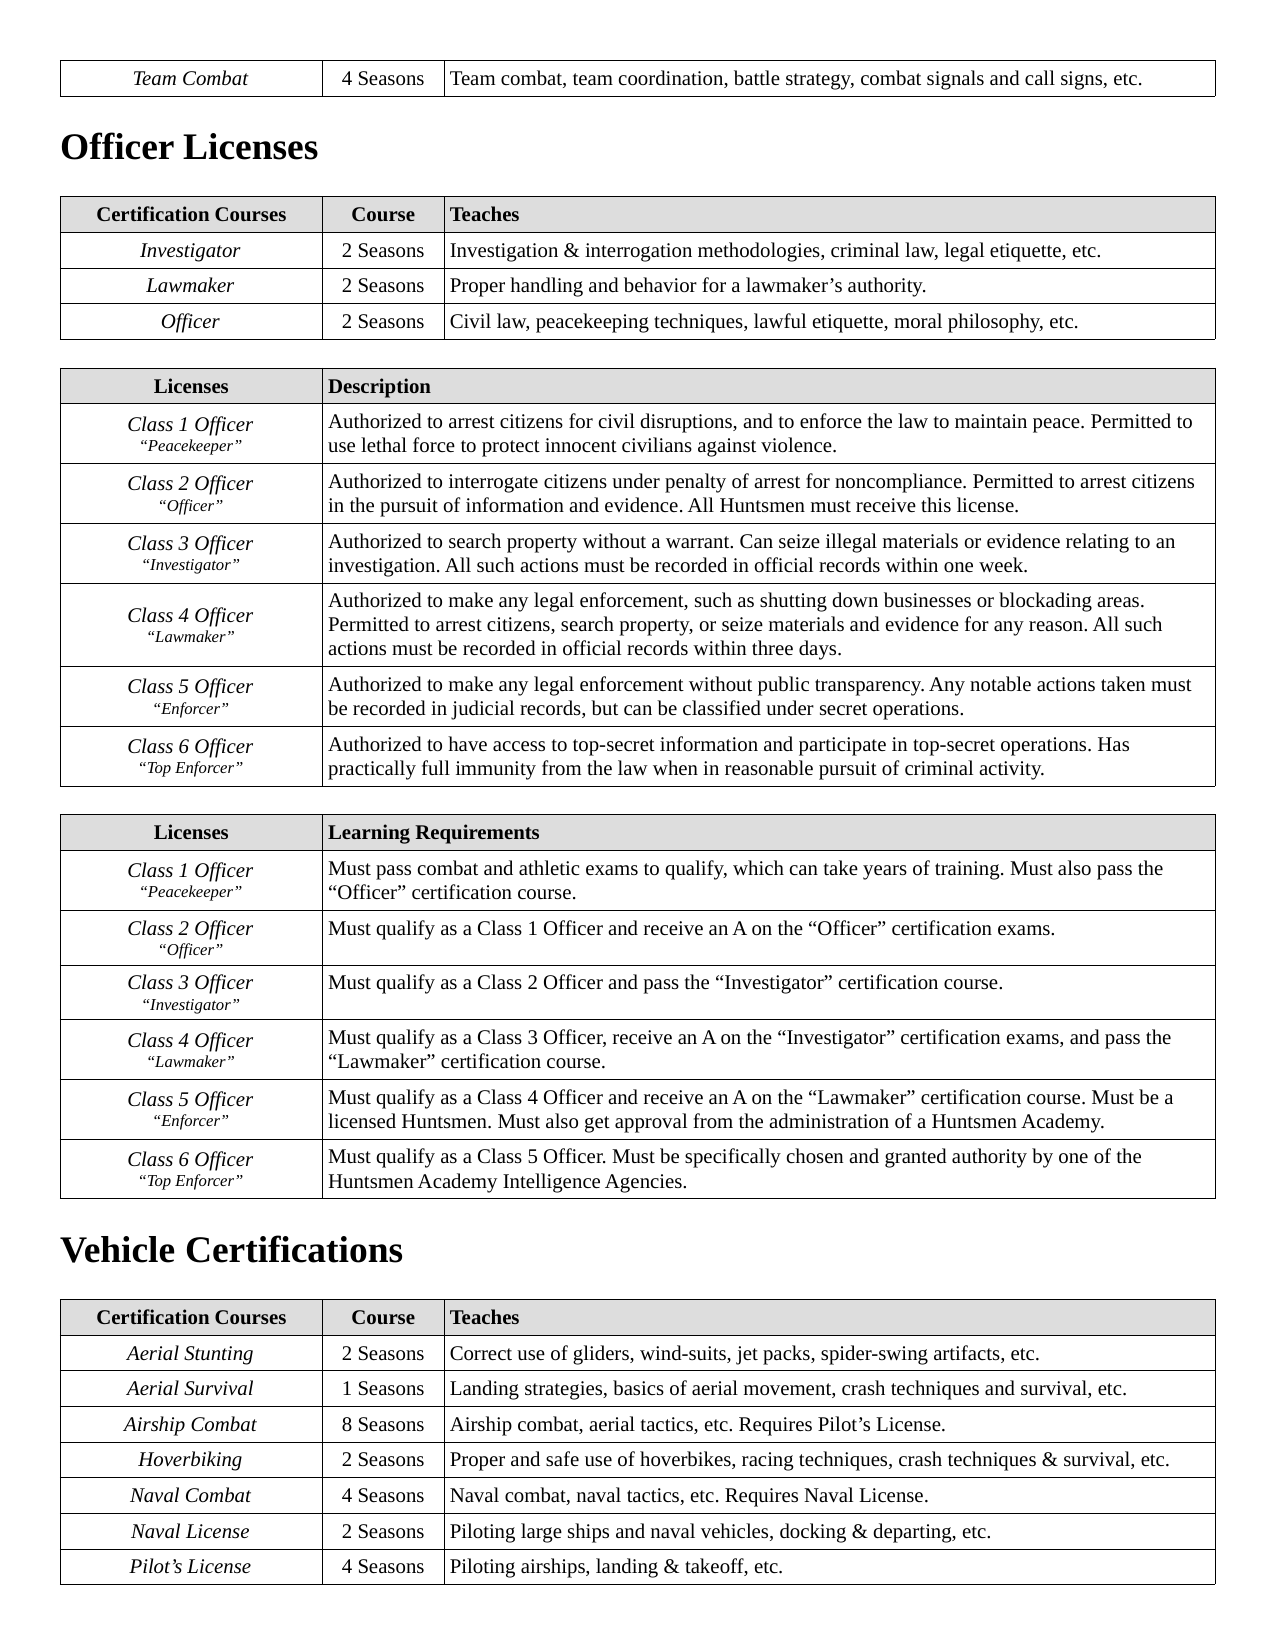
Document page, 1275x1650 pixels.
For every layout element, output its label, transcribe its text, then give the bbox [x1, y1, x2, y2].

table_cell 4 Seasons [323, 61, 444, 96]
table_cell Class 2 Officer “Officer” [61, 911, 322, 964]
table_cell Landing strategies, basics of aerial movement, crash techniques and survival, etc. [445, 1371, 1215, 1406]
table_cell Must qualify as a Class 1 Officer and receive an A on the “Officer” certification exams. [323, 911, 1215, 964]
table_cell Hoverbiking [61, 1443, 322, 1477]
table_cell Team Combat [61, 61, 322, 96]
subtitle Officer Licenses [60, 124, 1215, 168]
table_cell 2 Seasons [323, 304, 444, 339]
table_cell Team combat, team coordination, battle strategy, combat signals and call signs, etc. [445, 61, 1215, 96]
table_cell Class 5 Officer “Enforcer” [61, 667, 322, 726]
table_cell Aerial Survival [61, 1371, 322, 1406]
table_cell Officer [61, 304, 322, 339]
table_cell Proper and safe use of hoverbikes, racing techniques, crash techniques & survival, etc. [445, 1443, 1215, 1477]
table_cell Correct use of gliders, wind-suits, jet packs, spider-swing artifacts, etc. [445, 1336, 1215, 1370]
table_header Licenses [61, 815, 322, 850]
table_cell Must qualify as a Class 2 Officer and pass the “Investigator” certification course. [323, 966, 1215, 1019]
table_cell Civil law, peacekeeping techniques, lawful etiquette, moral philosophy, etc. [445, 304, 1215, 339]
table_cell 8 Seasons [323, 1407, 444, 1442]
table_cell Aerial Stunting [61, 1336, 322, 1370]
table_cell Authorized to make any legal enforcement without public transparency. Any notable actions taken must be recorded in judicial records, but can be classified under secret operations. [323, 667, 1215, 726]
table_cell Class 1 Officer “Peacekeeper” [61, 851, 322, 910]
table_cell Class 6 Officer “Top Enforcer” [61, 1140, 322, 1198]
table_header Certification Courses [61, 1300, 322, 1335]
table_header Course [323, 197, 444, 232]
table_cell 2 Seasons [323, 269, 444, 303]
table_cell Class 3 Officer “Investigator” [61, 524, 322, 582]
table_cell 4 Seasons [323, 1550, 444, 1584]
table_cell Class 6 Officer “Top Enforcer” [61, 727, 322, 786]
table_cell Authorized to interrogate citizens under penalty of arrest for noncompliance. Permitted to arrest citizens in the pursuit of information and evidence. All Huntsmen must receive this license. [323, 464, 1215, 523]
table_cell Naval combat, naval tactics, etc. Requires Naval License. [445, 1478, 1215, 1513]
table_cell 2 Seasons [323, 233, 444, 268]
table_cell Piloting large ships and naval vehicles, docking & departing, etc. [445, 1514, 1215, 1548]
table_cell Airship combat, aerial tactics, etc. Requires Pilot’s License. [445, 1407, 1215, 1442]
table_header Teaches [445, 197, 1215, 232]
table_cell Class 3 Officer “Investigator” [61, 966, 322, 1019]
table_cell Class 5 Officer “Enforcer” [61, 1080, 322, 1139]
table_header Description [323, 369, 1215, 403]
table_cell Class 4 Officer “Lawmaker” [61, 584, 322, 666]
table_cell 4 Seasons [323, 1478, 444, 1513]
table_cell Naval Combat [61, 1478, 322, 1513]
table_cell 2 Seasons [323, 1336, 444, 1370]
table_cell Naval License [61, 1514, 322, 1548]
table_cell Class 2 Officer “Officer” [61, 464, 322, 523]
table_cell Pilot’s License [61, 1550, 322, 1584]
table_cell Authorized to arrest citizens for civil disruptions, and to enforce the law to maintain peace. Permitted to use lethal force to protect innocent civilians against violence. [323, 404, 1215, 463]
table_cell 2 Seasons [323, 1514, 444, 1548]
table_cell Class 4 Officer “Lawmaker” [61, 1020, 322, 1079]
table_cell Piloting airships, landing & takeoff, etc. [445, 1550, 1215, 1584]
table_cell Must qualify as a Class 3 Officer, receive an A on the “Investigator” certification exams, and pass the “Lawmaker” certification course. [323, 1020, 1215, 1079]
table_cell Authorized to make any legal enforcement, such as shutting down businesses or blockading areas. Permitted to arrest citizens, search property, or seize materials and evidence for any reason. All such actions must be recorded in official records within three days. [323, 584, 1215, 666]
table_cell Authorized to search property without a warrant. Can seize illegal materials or evidence relating to an investigation. All such actions must be recorded in official records within one week. [323, 524, 1215, 582]
table_cell Class 1 Officer “Peacekeeper” [61, 404, 322, 463]
table_cell Proper handling and behavior for a lawmaker’s authority. [445, 269, 1215, 303]
table_cell Airship Combat [61, 1407, 322, 1442]
table_cell Must pass combat and athletic exams to qualify, which can take years of training. Must also pass the “Officer” certification course. [323, 851, 1215, 910]
table_header Licenses [61, 369, 322, 403]
table_cell Must qualify as a Class 4 Officer and receive an A on the “Lawmaker” certification course. Must be a licensed Huntsmen. Must also get approval from the administration of a Huntsmen Academy. [323, 1080, 1215, 1139]
table_cell 1 Seasons [323, 1371, 444, 1406]
table_cell 2 Seasons [323, 1443, 444, 1477]
table_cell Investigator [61, 233, 322, 268]
subtitle Vehicle Certifications [60, 1227, 1215, 1270]
table_cell Investigation & interrogation methodologies, criminal law, legal etiquette, etc. [445, 233, 1215, 268]
table_header Course [323, 1300, 444, 1335]
table_header Learning Requirements [323, 815, 1215, 850]
table_header Teaches [445, 1300, 1215, 1335]
table_cell Must qualify as a Class 5 Officer. Must be specifically chosen and granted authority by one of the Huntsmen Academy Intelligence Agencies. [323, 1140, 1215, 1198]
table_cell Lawmaker [61, 269, 322, 303]
table_cell Authorized to have access to top-secret information and participate in top-secret operations. Has practically full immunity from the law when in reasonable pursuit of criminal activity. [323, 727, 1215, 786]
table_header Certification Courses [61, 197, 322, 232]
